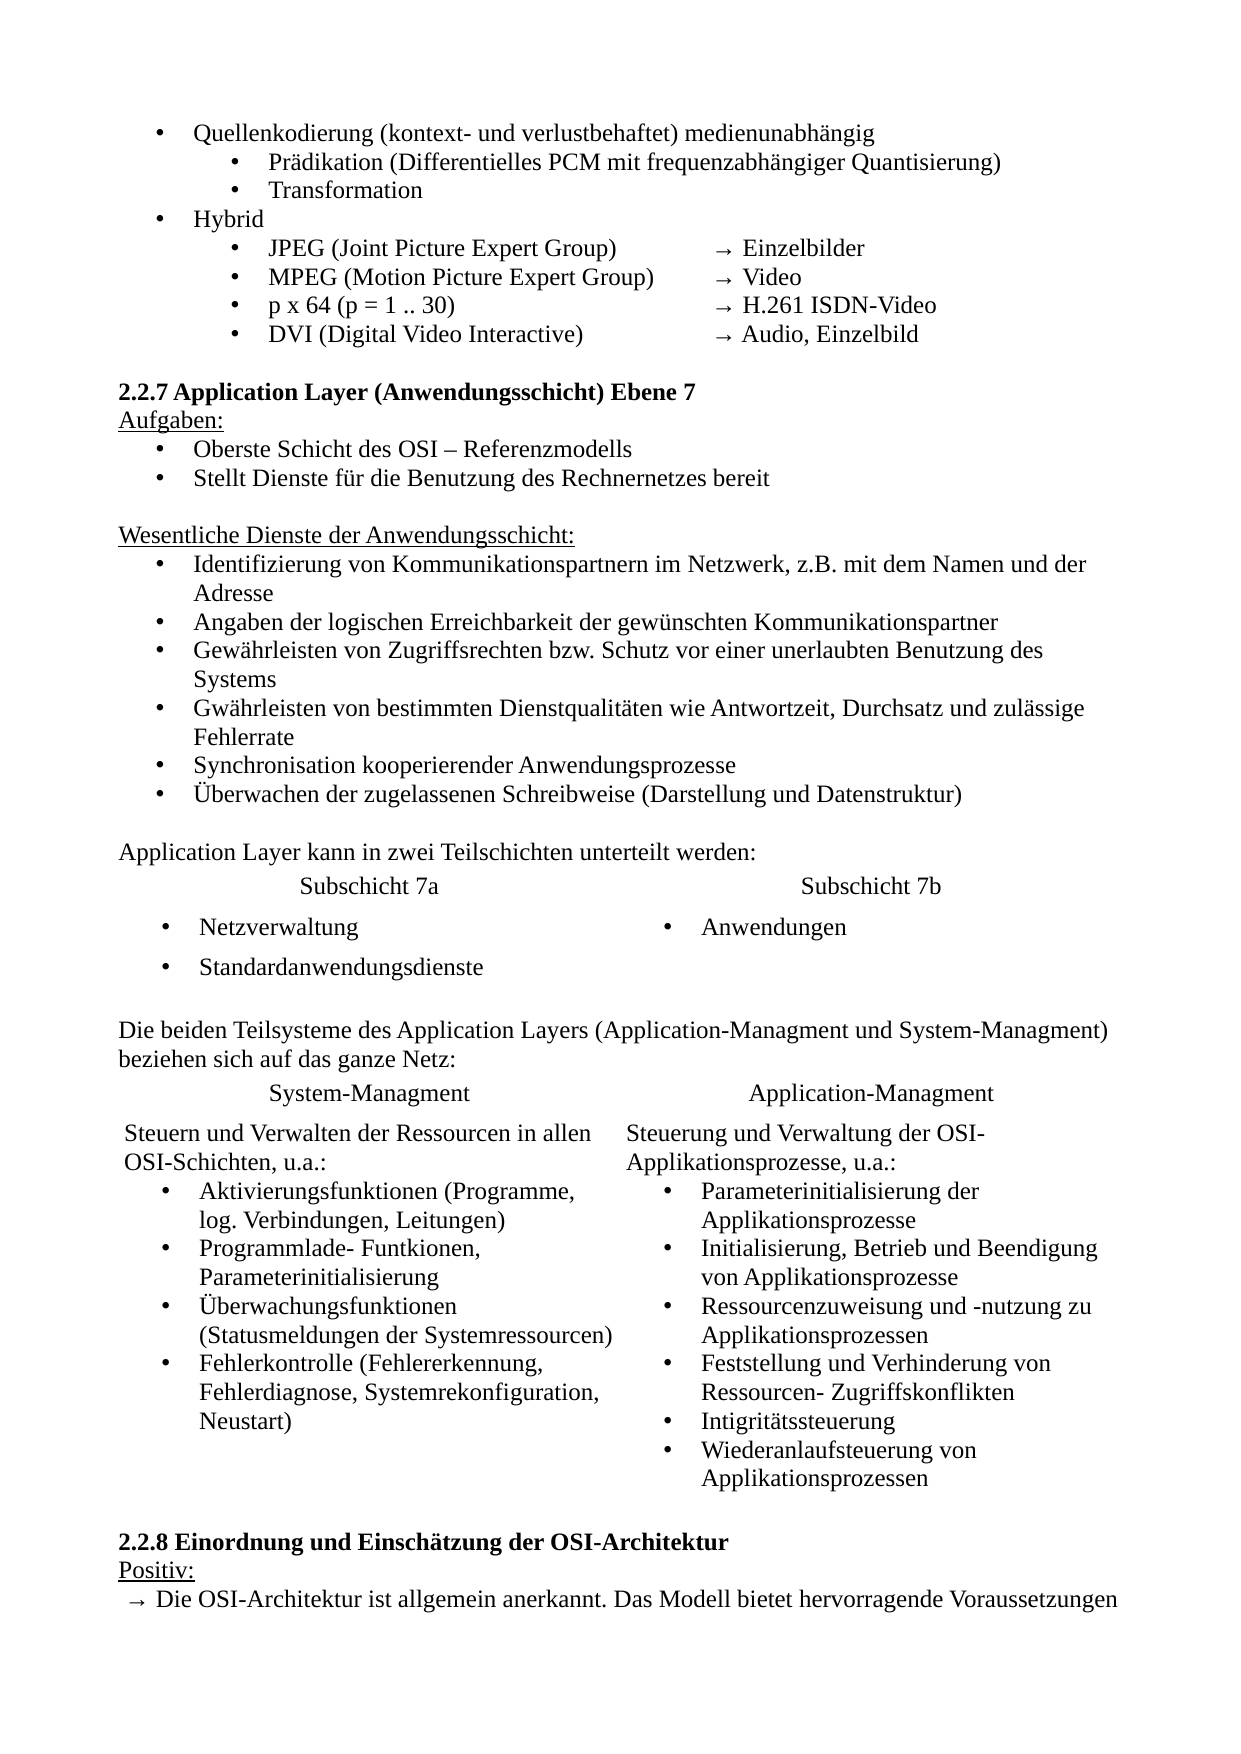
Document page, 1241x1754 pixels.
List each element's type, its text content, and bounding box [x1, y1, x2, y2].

list p x 64 (p = 1 .. 30) → H.261 ISDN-Video [231, 291, 1122, 319]
text Application Layer kann in zwei Teilschichten unterteilt werden: [118, 837, 1122, 866]
table_header System-Managment [118, 1073, 620, 1113]
table_cell Steuern und Verwalten der Ressourcen in allen OSI-Schichten, u.a.: Aktivierungsfunktionen (Programme, log. Verbindungen, Leitungen) Programmlade- Funtkionen, Parameterinitialisierung Überwachungsfunktionen (Statusmeldungen der Systemressourcen) Fehlerkontrolle (Fehlererkennung, Fehlerdiagnose, Systemrekonfiguration, Neustart) [118, 1113, 620, 1498]
text 2.2.8 Einordnung und Einschätzung der OSI-Architektur [118, 1527, 1122, 1555]
text Die beiden Teilsysteme des Application Layers (Application-Managment und System-Managment) beziehen sich auf das ganze Netz: [118, 1015, 1122, 1072]
list Gewährleisten von Zugriffsrechten bzw. Schutz vor einer unerlaubten Benutzung des Systems [156, 636, 1122, 693]
list Transformation [231, 176, 1122, 204]
list Oberste Schicht des OSI – Referenzmodells [156, 434, 1122, 463]
table_header Application-Managment [620, 1073, 1122, 1113]
list DVI (Digital Video Interactive) → Audio, Einzelbild [231, 319, 1122, 348]
list Synchronisation kooperierender Anwendungsprozesse [156, 751, 1122, 779]
list MPEG (Motion Picture Expert Group) → Video [231, 262, 1122, 291]
table_cell Anwendungen [620, 906, 1122, 986]
list Hybrid [156, 204, 1122, 233]
table_cell Standardanwendungsdienste [118, 946, 620, 986]
text Positiv: [118, 1555, 1122, 1584]
table_header Subschicht 7a [118, 866, 620, 906]
list Angaben der logischen Erreichbarkeit der gewünschten Kommunikationspartner [156, 607, 1122, 636]
list Identifizierung von Kommunikationspartnern im Netzwerk, z.B. mit dem Namen und der Adresse [156, 549, 1122, 607]
list JPEG (Joint Picture Expert Group) → Einzelbilder [231, 233, 1122, 262]
list Gwährleisten von bestimmten Dienstqualitäten wie Antwortzeit, Durchsatz und zulässige Fehlerrate [156, 693, 1122, 751]
list Quellenkodierung (kontext- und verlustbehaftet) medienunabhängig [156, 118, 1122, 147]
list Stellt Dienste für die Benutzung des Rechnernetzes bereit [156, 463, 1122, 492]
text 2.2.7 Application Layer (Anwendungsschicht) Ebene 7 [118, 377, 1122, 406]
table_cell Netzverwaltung [118, 906, 620, 946]
text Wesentliche Dienste der Anwendungsschicht: [118, 521, 1122, 549]
text → Die OSI-Architektur ist allgemein anerkannt. Das Modell bietet hervorragende Voraussetzungen [118, 1584, 1122, 1613]
list Prädikation (Differentielles PCM mit frequenzabhängiger Quantisierung) [231, 147, 1122, 176]
table_cell Steuerung und Verwaltung der OSI-Applikationsprozesse, u.a.: Parameterinitialisierung der Applikationsprozesse Initialisierung, Betrieb und Beendigung von Applikationsprozesse Ressourcenzuweisung und -nutzung zu Applikationsprozessen Feststellung und Verhinderung von Ressourcen- Zugriffskonflikten Intigritätssteuerung Wiederanlaufsteuerung von Applikationsprozessen [620, 1113, 1122, 1498]
text Aufgaben: [118, 406, 1122, 434]
table_header Subschicht 7b [620, 866, 1122, 906]
list Überwachen der zugelassenen Schreibweise (Darstellung und Datenstruktur) [156, 779, 1122, 808]
